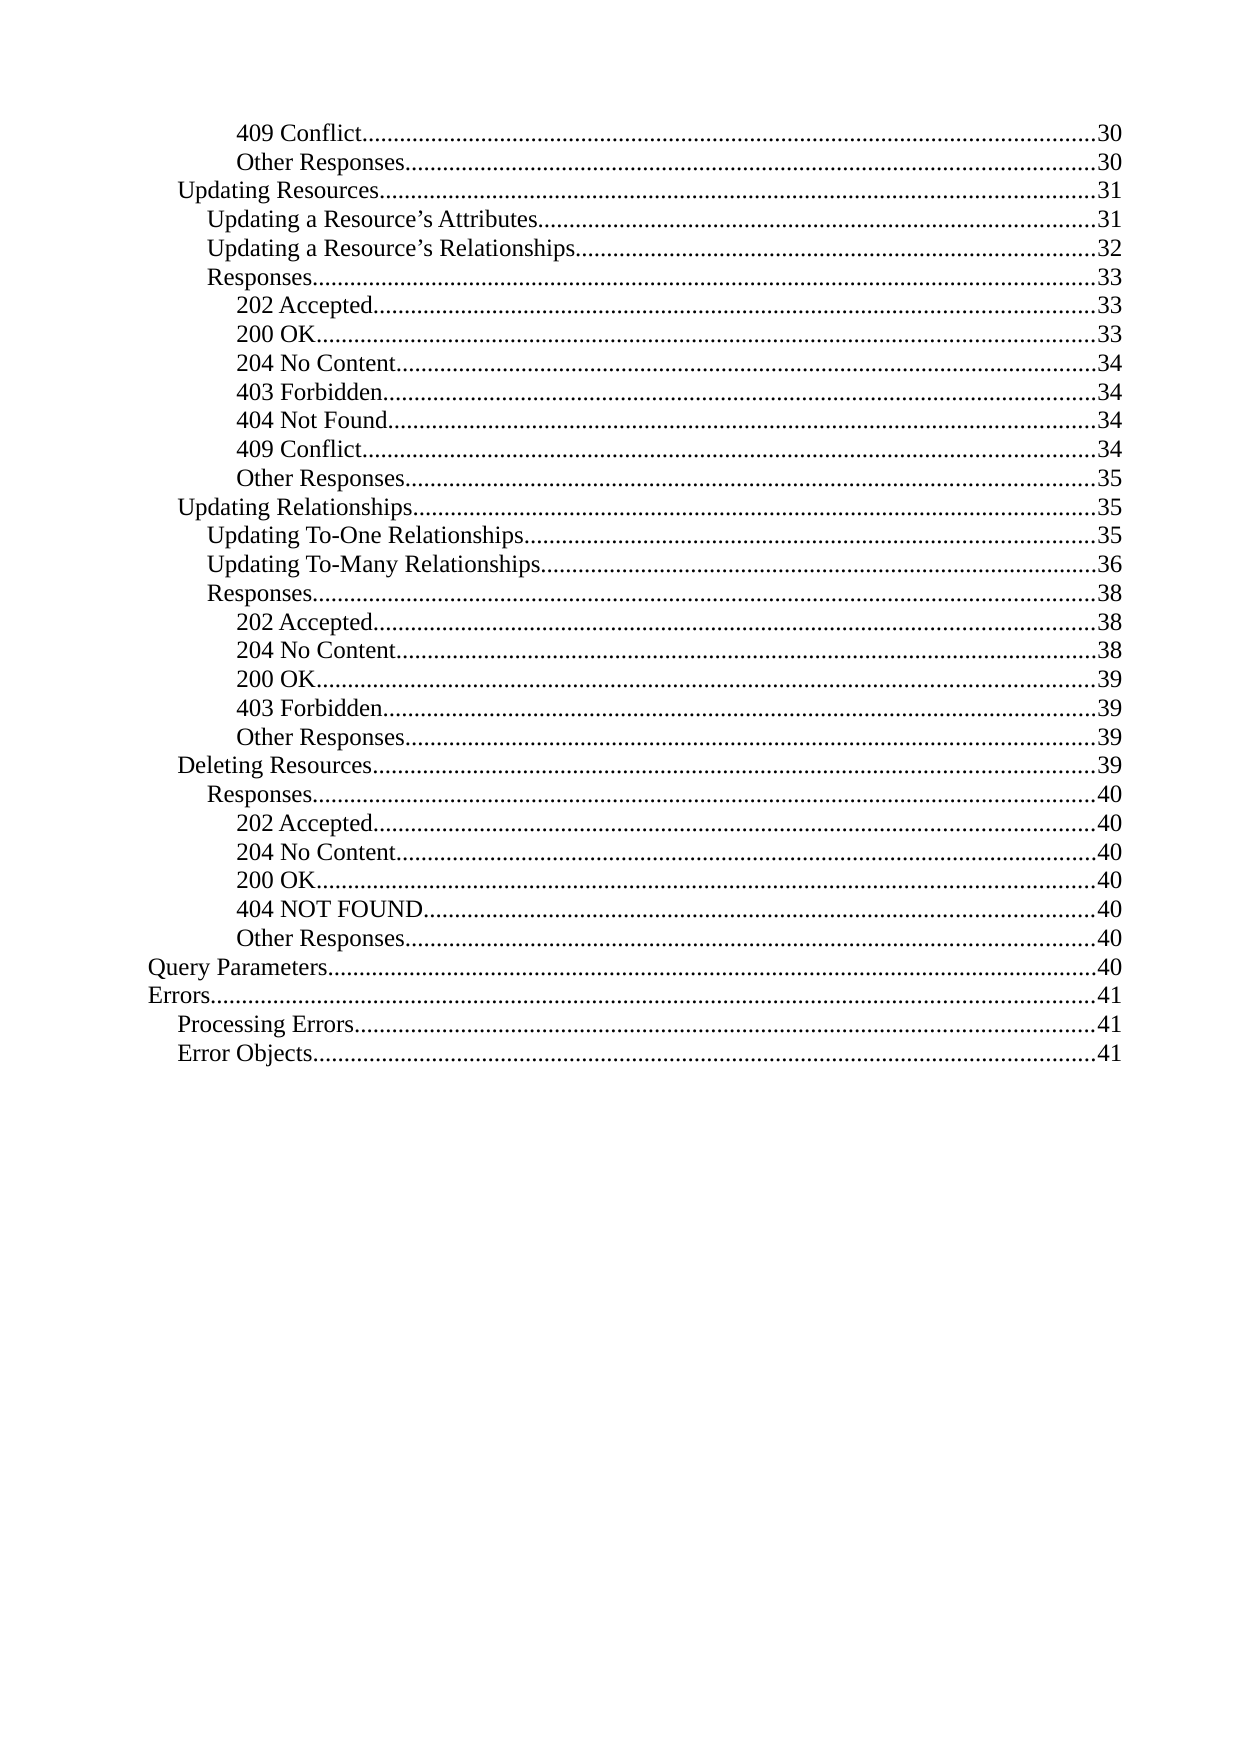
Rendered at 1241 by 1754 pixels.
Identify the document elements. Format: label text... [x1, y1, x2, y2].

text Updating To-One Relationships 35 [207, 521, 1122, 549]
text Other Responses 35 [236, 463, 1122, 492]
text 204 No Content 34 [236, 348, 1122, 377]
text Updating a Resource’s Attributes 31 [207, 204, 1122, 233]
text 404 NOT FOUND 40 [236, 894, 1122, 923]
text Errors 41 [148, 981, 1122, 1009]
text 202 Accepted 40 [236, 808, 1122, 837]
text Deleting Resources 39 [177, 751, 1122, 779]
text 200 OK 39 [236, 664, 1122, 693]
text 202 Accepted 33 [236, 291, 1122, 319]
text 202 Accepted 38 [236, 607, 1122, 636]
text Updating Relationships 35 [177, 492, 1122, 521]
text 204 No Content 38 [236, 636, 1122, 664]
text Query Parameters 40 [148, 952, 1122, 981]
text Other Responses 30 [236, 147, 1122, 176]
text 404 Not Found 34 [236, 406, 1122, 434]
text 403 Forbidden 39 [236, 693, 1122, 722]
text 403 Forbidden 34 [236, 377, 1122, 406]
text 200 OK 40 [236, 866, 1122, 894]
text Responses 38 [207, 578, 1122, 607]
text 409 Conflict 34 [236, 434, 1122, 463]
text Updating To-Many Relationships 36 [207, 549, 1122, 578]
text Other Responses 39 [236, 722, 1122, 751]
text Responses 33 [207, 262, 1122, 291]
text Other Responses 40 [236, 923, 1122, 952]
text Updating Resources 31 [177, 176, 1122, 204]
text Error Objects 41 [177, 1038, 1122, 1067]
text 200 OK 33 [236, 319, 1122, 348]
text Responses 40 [207, 779, 1122, 808]
text 204 No Content 40 [236, 837, 1122, 866]
text Updating a Resource’s Relationships 32 [207, 233, 1122, 262]
text Processing Errors 41 [177, 1009, 1122, 1038]
text 409 Conflict 30 [236, 118, 1122, 147]
